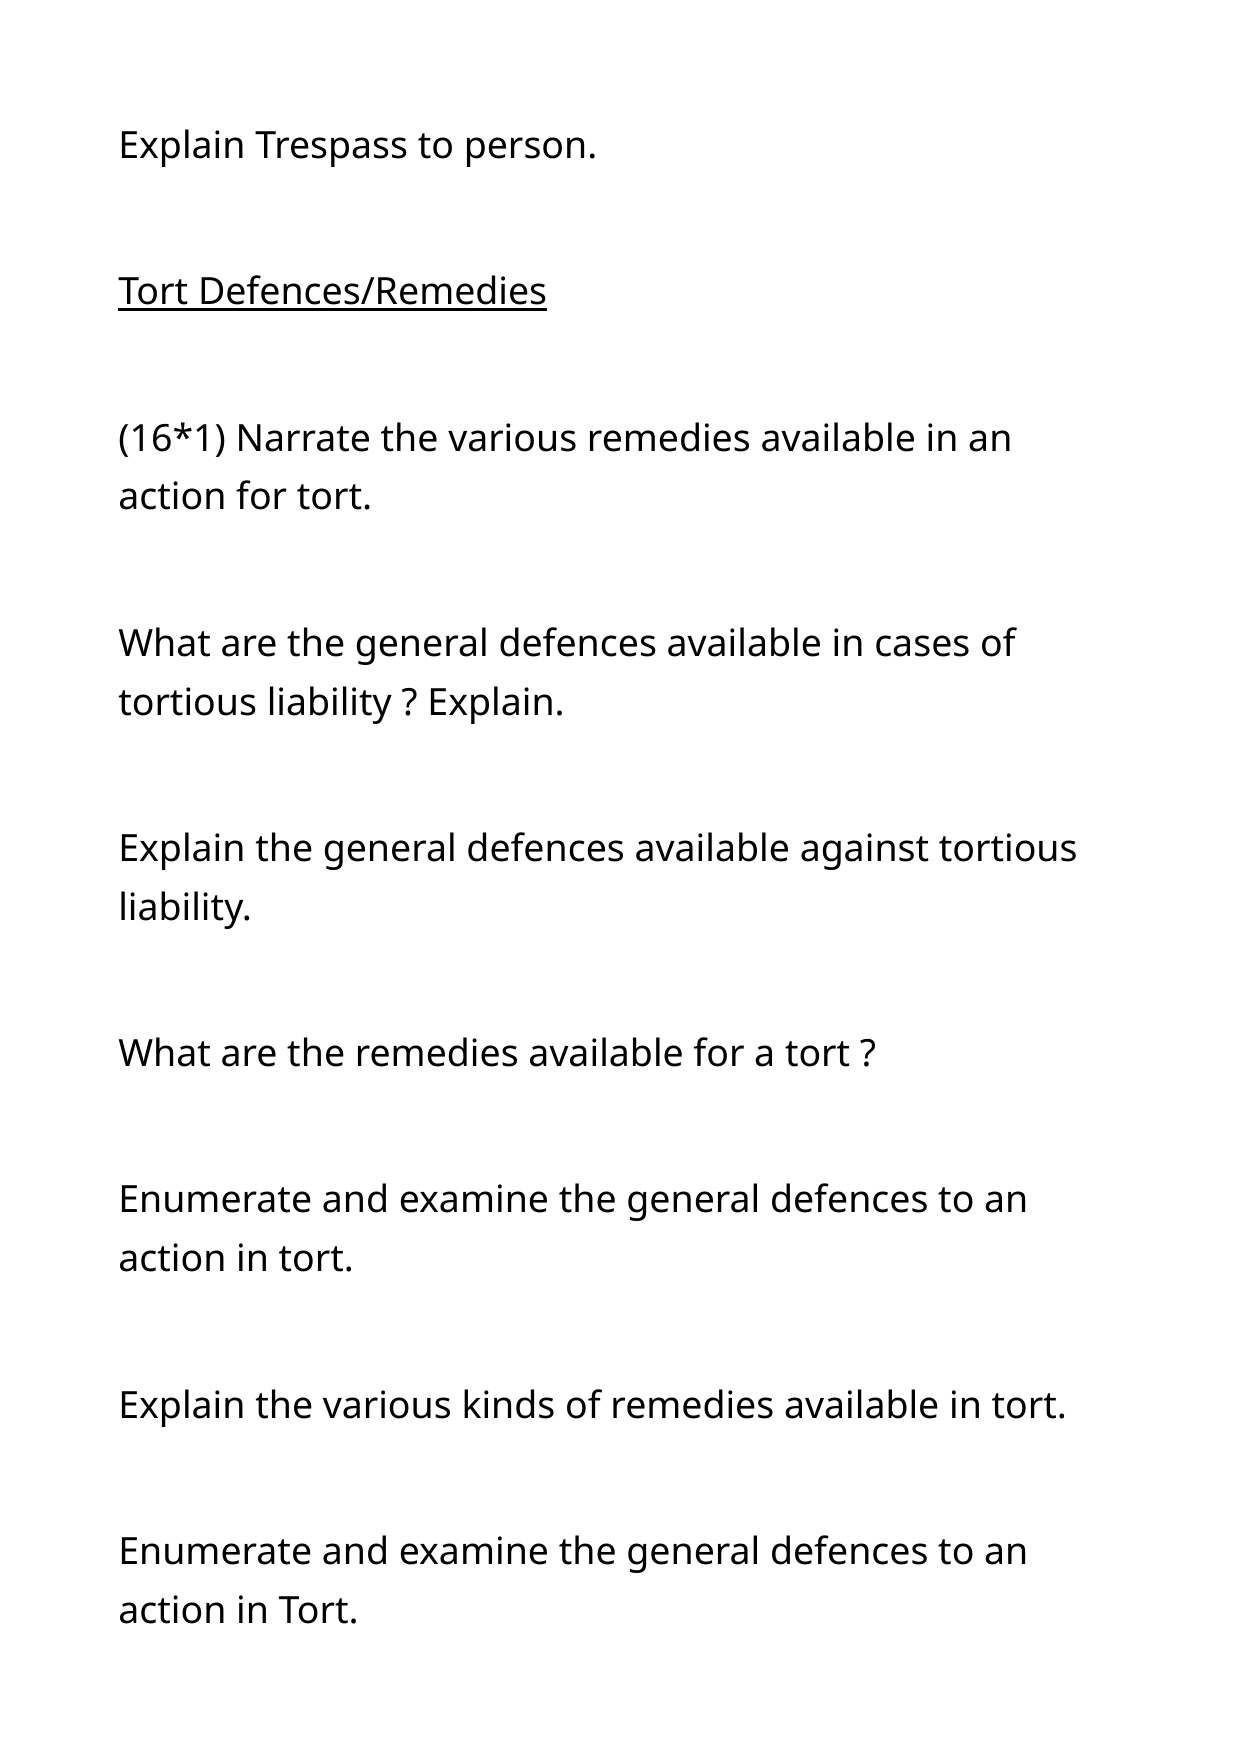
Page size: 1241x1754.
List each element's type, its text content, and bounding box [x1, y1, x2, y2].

text Explain the various kinds of remedies available in tort. [118, 1378, 1122, 1429]
text Explain Trespass to person. [118, 118, 1122, 169]
text Tort Defences/Remedies [118, 264, 1122, 316]
text Explain the general defences available against tortious liability. [118, 821, 1122, 931]
text (16*1) Narrate the various remedies available in an action for tort. [118, 411, 1122, 521]
text Enumerate and examine the general defences to an action in Tort. [118, 1524, 1122, 1634]
text Enumerate and examine the general defences to an action in tort. [118, 1173, 1122, 1282]
text What are the remedies available for a tort ? [118, 1026, 1122, 1077]
text What are the general defences available in cases of tortious liability ? Explain. [118, 616, 1122, 726]
